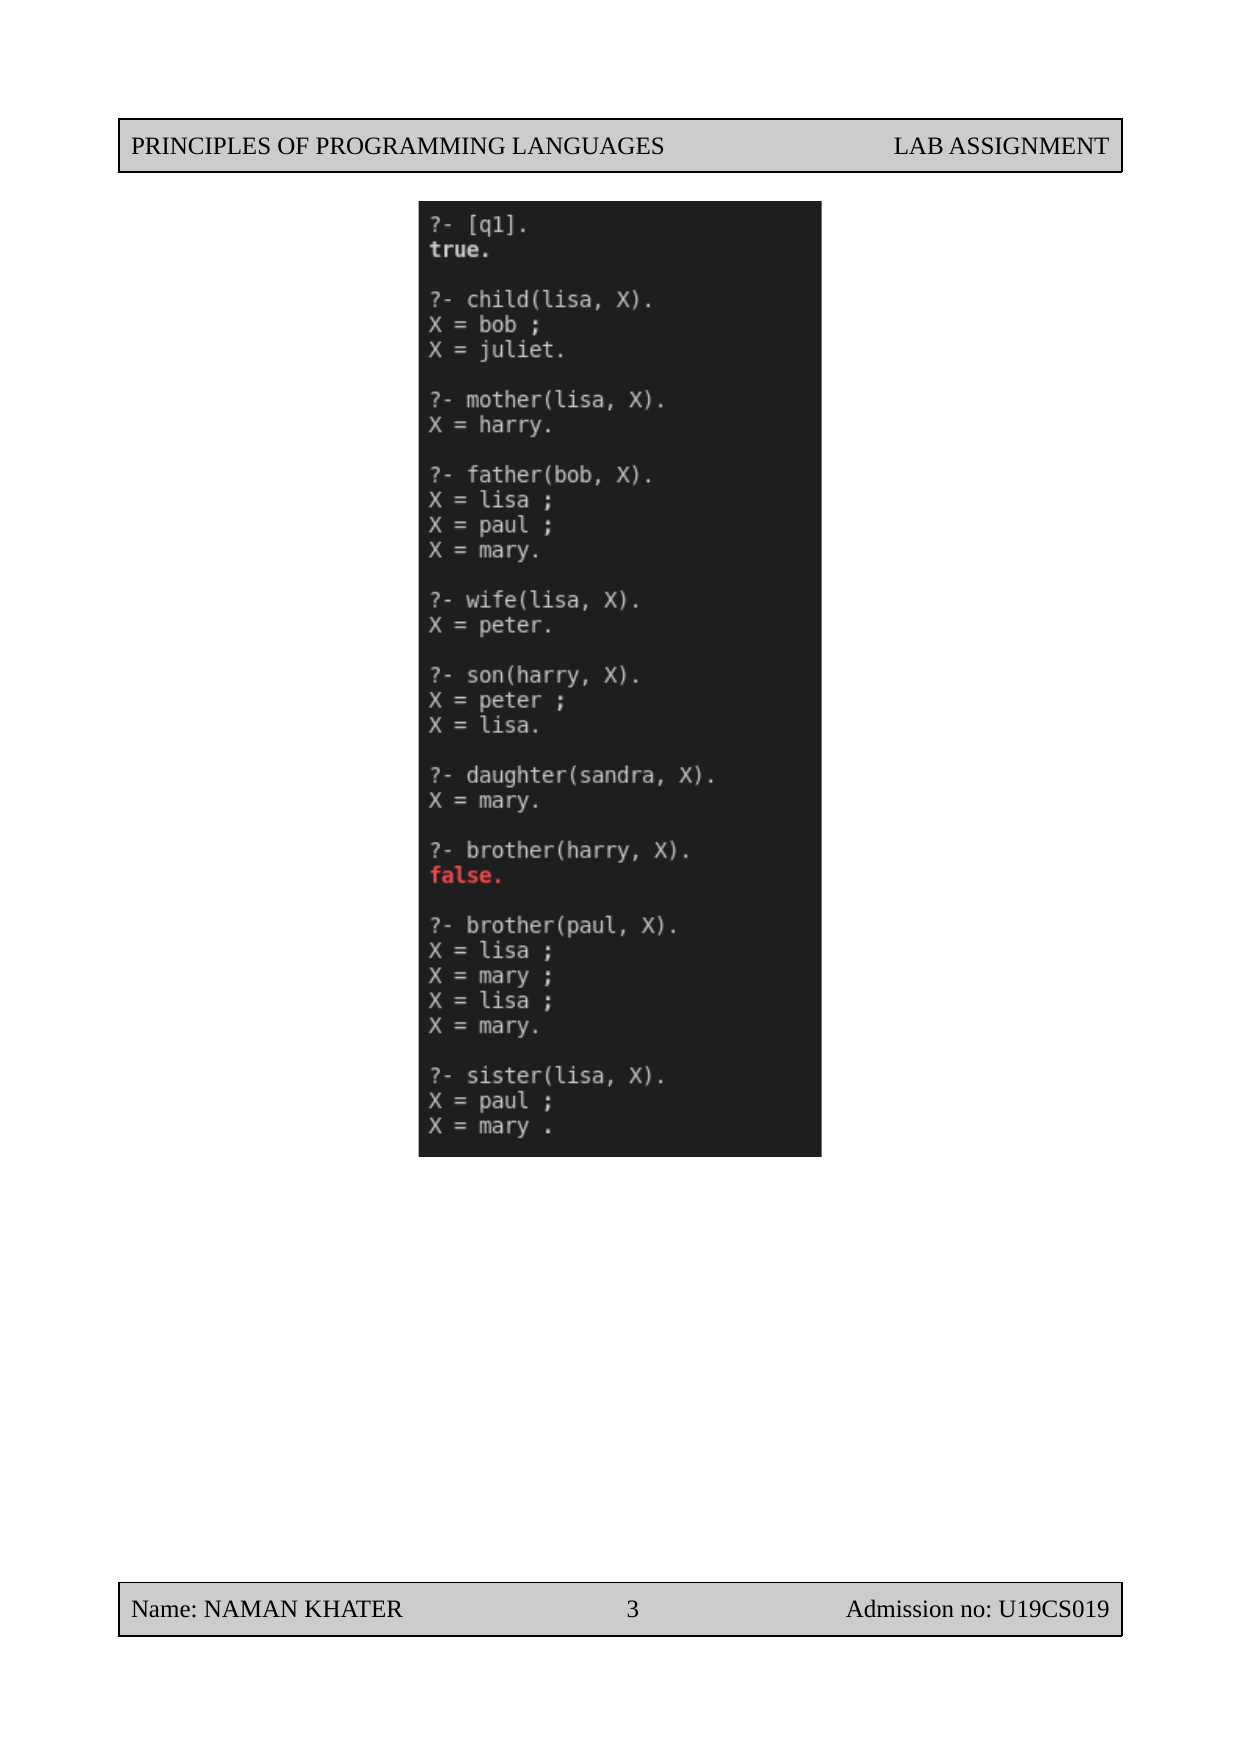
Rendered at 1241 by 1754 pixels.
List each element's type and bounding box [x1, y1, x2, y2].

picture [418, 201, 822, 1157]
